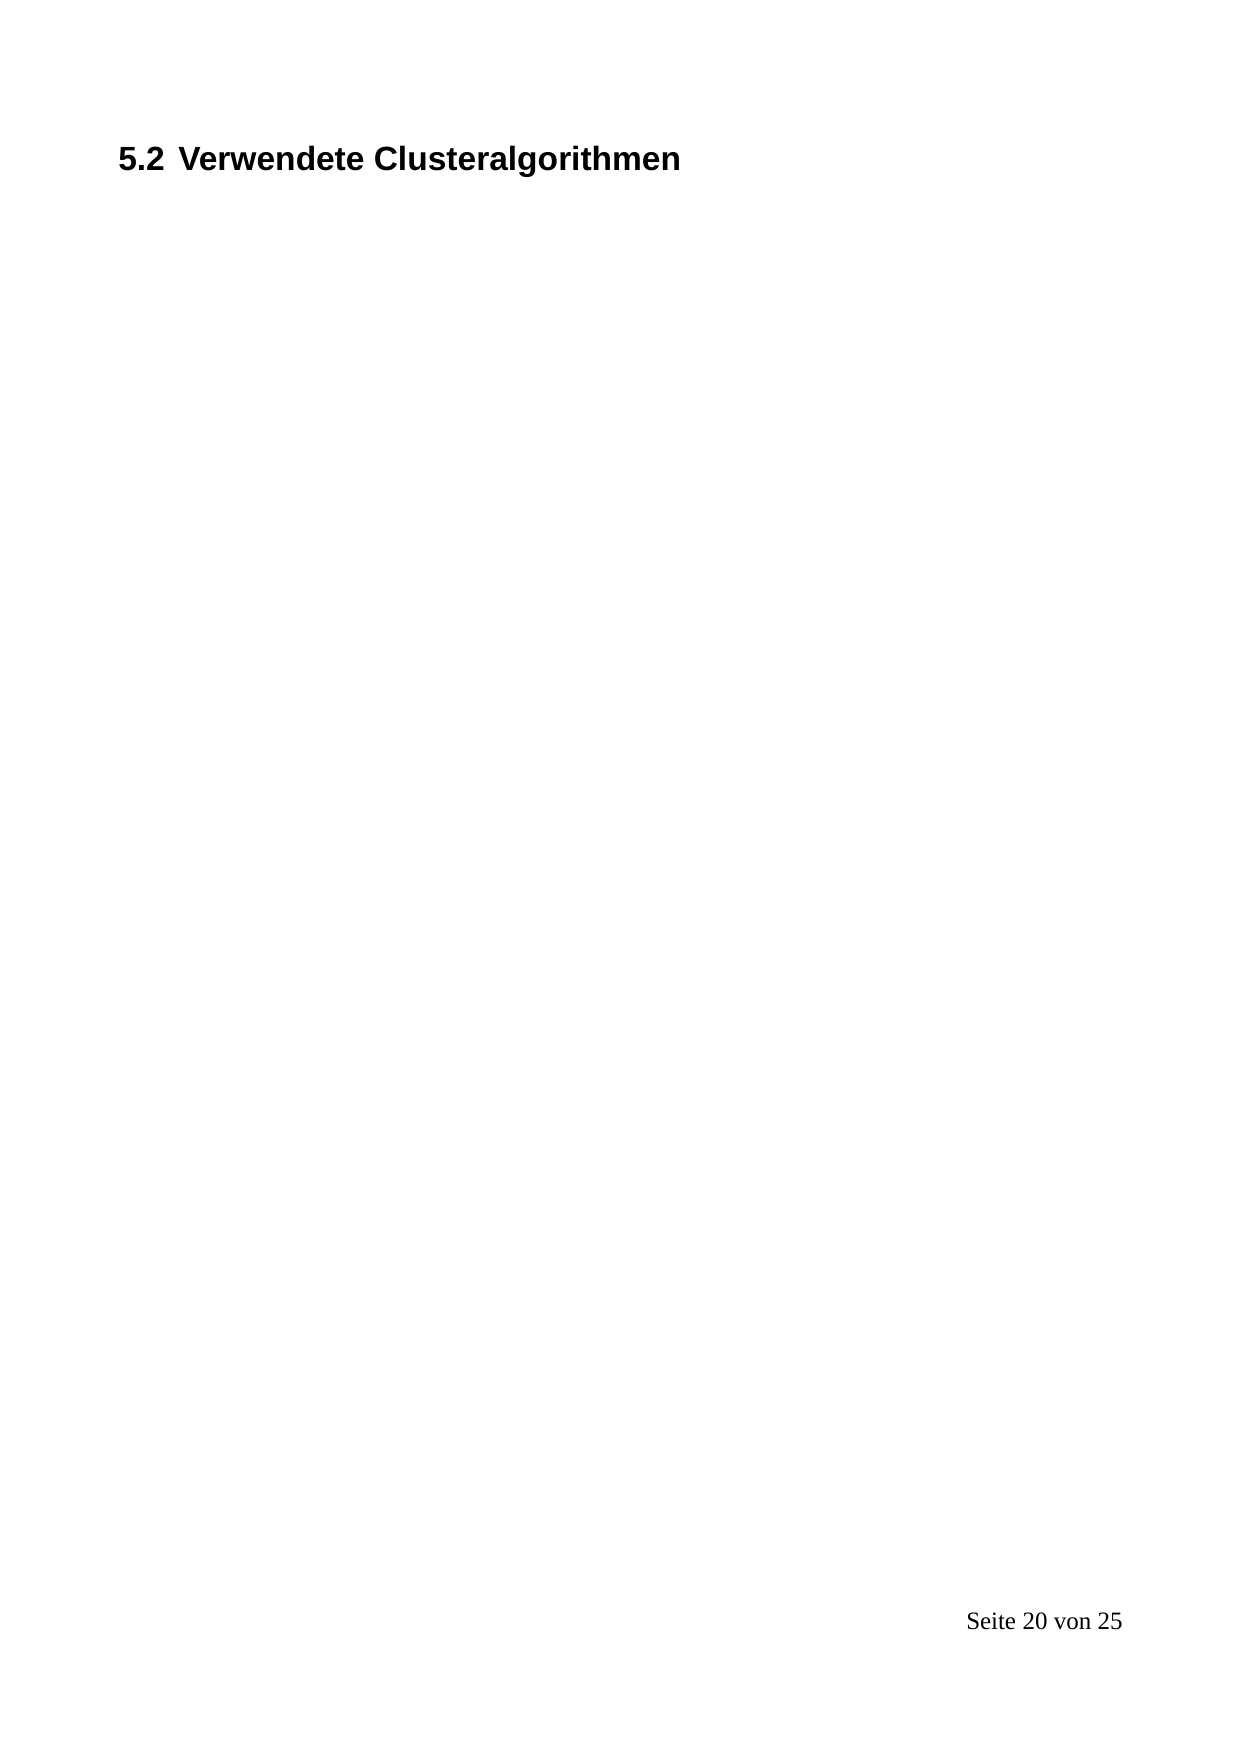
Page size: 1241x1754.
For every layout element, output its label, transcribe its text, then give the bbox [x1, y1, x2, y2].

subtitle Verwendete Clusteralgorithmen [118, 139, 1122, 178]
